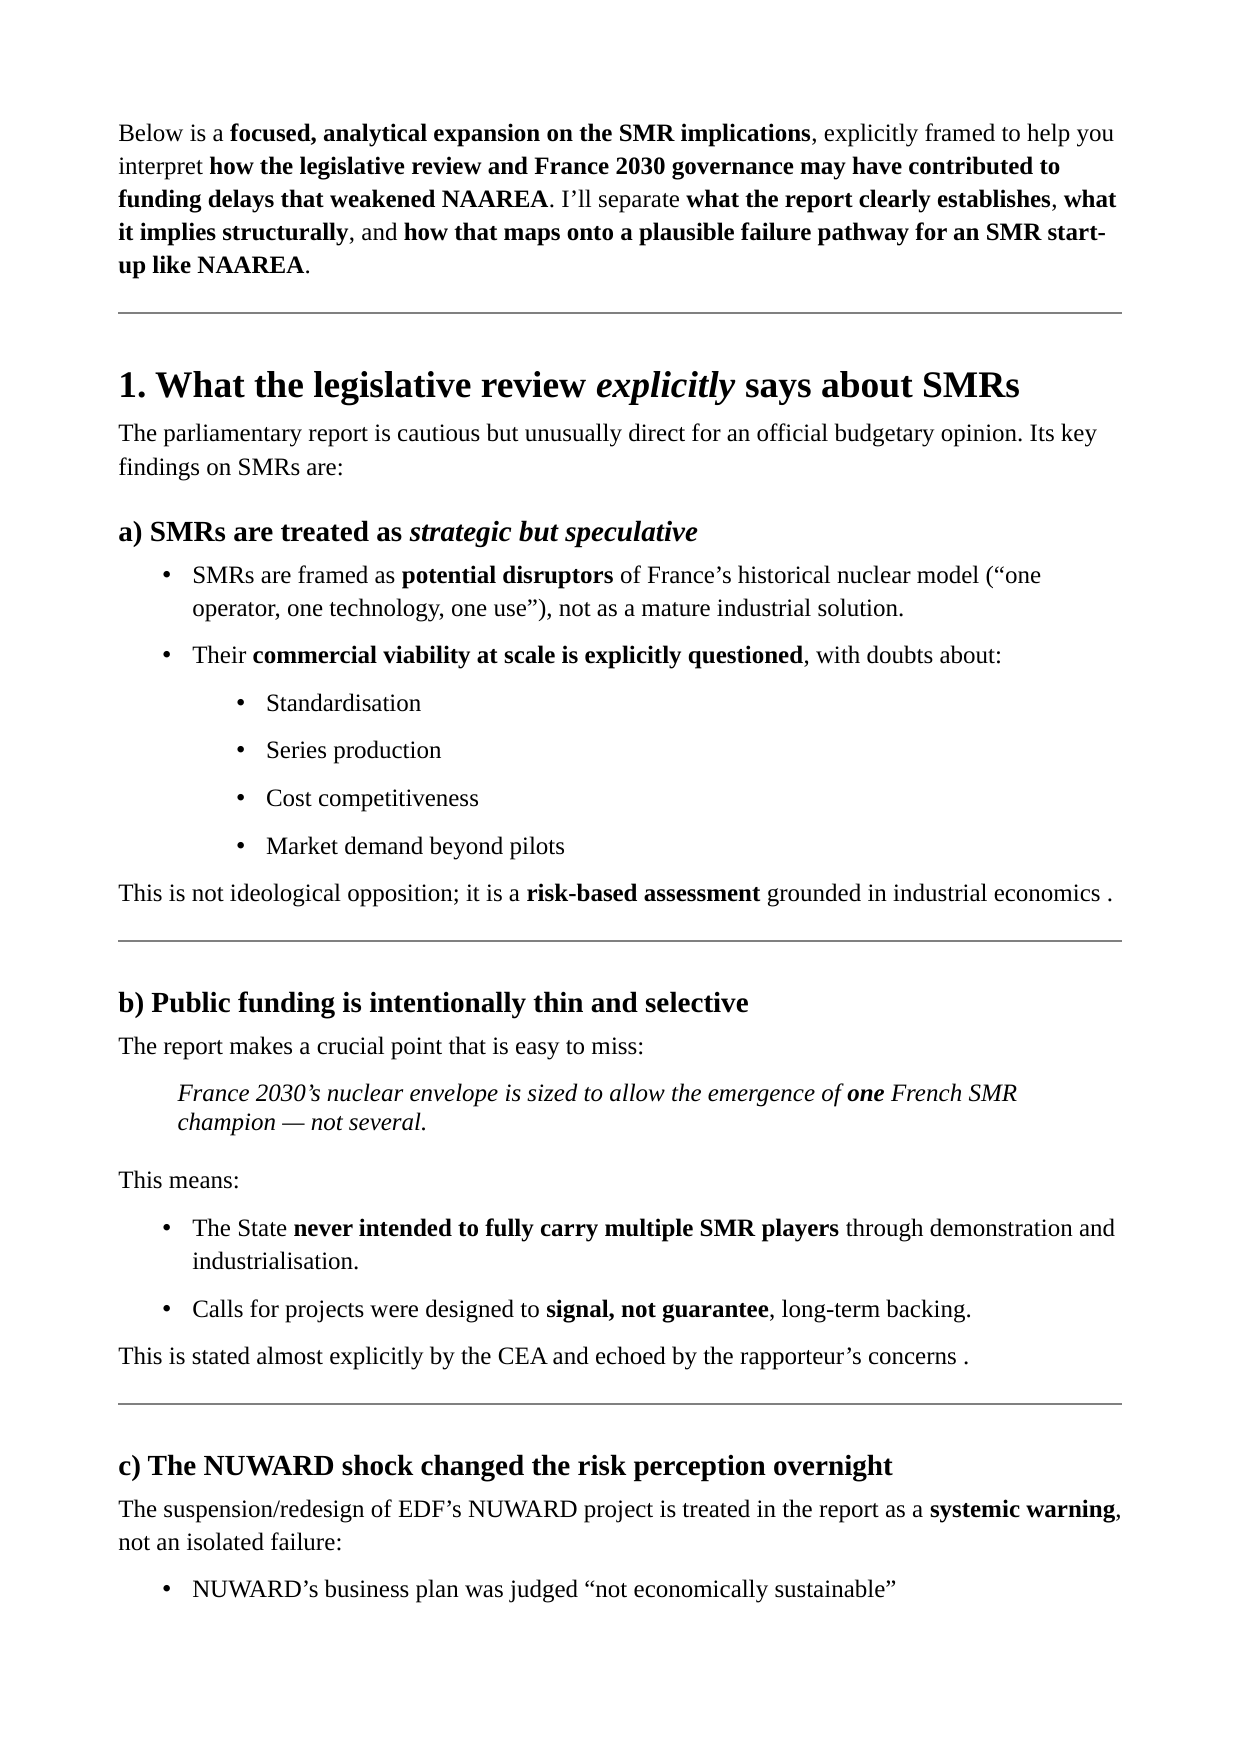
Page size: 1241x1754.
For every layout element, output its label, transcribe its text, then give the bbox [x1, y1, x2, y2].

subtitle b) Public funding is intentionally thin and selective [118, 985, 1122, 1018]
text The suspension/redesign of EDF’s NUWARD project is treated in the report as a systemic warning, not an isolated failure: [118, 1494, 1122, 1556]
list Their commercial viability at scale is explicitly questioned, with doubts about: [162, 640, 1122, 669]
subtitle a) SMRs are treated as strategic but speculative [118, 514, 1122, 547]
list Cost competitiveness [236, 783, 1122, 812]
text The report makes a crucial point that is easy to miss: [118, 1031, 1122, 1060]
text This is stated almost explicitly by the CEA and echoed by the rapporteur’s concerns . [118, 1341, 1122, 1370]
text This is not ideological opposition; it is a risk-based assessment grounded in industrial economics . [118, 878, 1122, 907]
list NUWARD’s business plan was judged “not economically sustainable” [162, 1574, 1122, 1603]
text The parliamentary report is cautious but unusually direct for an official budgetary opinion. Its key findings on SMRs are: [118, 418, 1122, 480]
list Market demand beyond pilots [236, 831, 1122, 859]
list Series production [236, 736, 1122, 764]
list Standardisation [236, 688, 1122, 717]
text Below is a focused, analytical expansion on the SMR implications, explicitly framed to help you interpret how the legislative review and France 2030 governance may have contributed to funding delays that weakened NAAREA. I’ll separate what the report clearly establishes, what it implies structurally, and how that maps onto a plausible failure pathway for an SMR start-up like NAAREA. [118, 118, 1122, 279]
subtitle c) The NUWARD shock changed the risk perception overnight [118, 1448, 1122, 1481]
subtitle 1. What the legislative review explicitly says about SMRs [118, 363, 1122, 406]
list SMRs are framed as potential disruptors of France’s historical nuclear model (“one operator, one technology, one use”), not as a mature industrial solution. [162, 560, 1122, 622]
text France 2030’s nuclear envelope is sized to allow the emergence of one French SMR champion — not several. [177, 1078, 1063, 1136]
list Calls for projects were designed to signal, not guarantee, long-term backing. [162, 1294, 1122, 1322]
list The State never intended to fully carry multiple SMR players through demonstration and industrialisation. [162, 1213, 1122, 1275]
text This means: [118, 1166, 1122, 1194]
